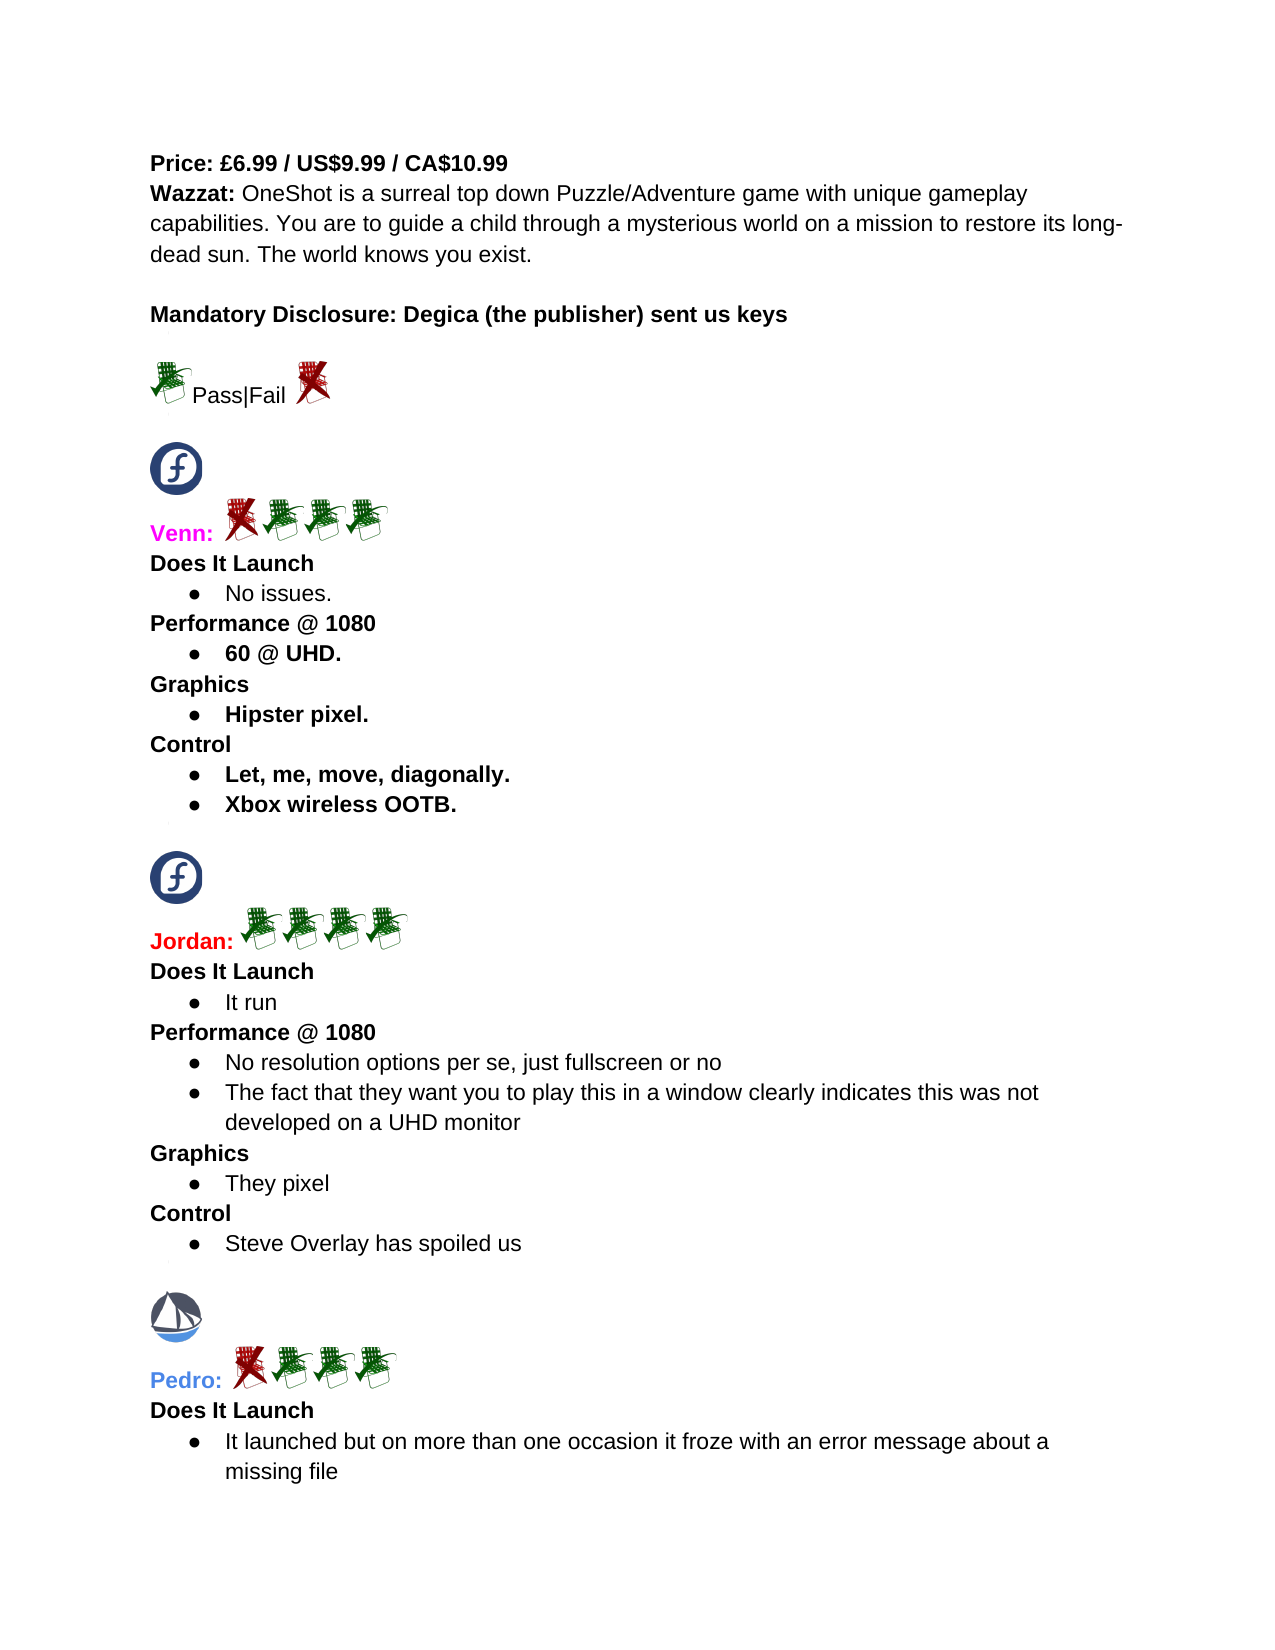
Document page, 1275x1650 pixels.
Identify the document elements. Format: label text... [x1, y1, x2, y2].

text Graphics [150, 671, 1125, 697]
picture [240, 907, 408, 950]
picture [220, 498, 388, 541]
list No resolution options per se, just fullscreen or no [187, 1049, 1125, 1075]
list Hipster pixel. [187, 701, 1125, 727]
picture [150, 851, 203, 904]
text Wazzat: OneShot is a surreal top down Puzzle/Adventure game with unique gameplay capabilities. You are to guide a child through a mysterious world on a mission to restore its long-dead sun. The world knows you exist. [150, 180, 1125, 267]
text Price: £6.99 / US$9.99 / CA$10.99 [150, 150, 1125, 176]
list It launched but on more than one occasion it froze with an error message about a missing file [187, 1428, 1125, 1484]
list They pixel [187, 1170, 1125, 1196]
list No issues. [187, 580, 1125, 606]
text Pass|Fail [150, 361, 1125, 409]
picture [150, 442, 203, 495]
list Xbox wireless OOTB. [187, 791, 1125, 818]
text Graphics [150, 1139, 1125, 1166]
text Does It Launch [150, 958, 1125, 984]
text Does It Launch [150, 550, 1125, 576]
text Performance @ 1080 [150, 1019, 1125, 1045]
text Control [150, 731, 1125, 757]
list Steve Overlay has spoiled us [187, 1230, 1125, 1256]
list 60 @ UHD. [187, 640, 1125, 667]
picture [150, 362, 192, 404]
text Jordan: [150, 852, 1125, 954]
text Venn: [150, 443, 1125, 546]
list The fact that they want you to play this in a window clearly indicates this was not developed on a UHD monitor [187, 1079, 1125, 1136]
text Mandatory Disclosure: Degica (the publisher) sent us keys [150, 301, 1125, 327]
text Performance @ 1080 [150, 610, 1125, 636]
picture [292, 361, 335, 404]
text Control [150, 1200, 1125, 1226]
picture [228, 1346, 397, 1389]
list It run [187, 988, 1125, 1015]
list Let, me, move, diagonally. [187, 761, 1125, 787]
text Pedro: [150, 1291, 1125, 1394]
text Does It Launch [150, 1397, 1125, 1424]
picture [150, 1290, 203, 1343]
